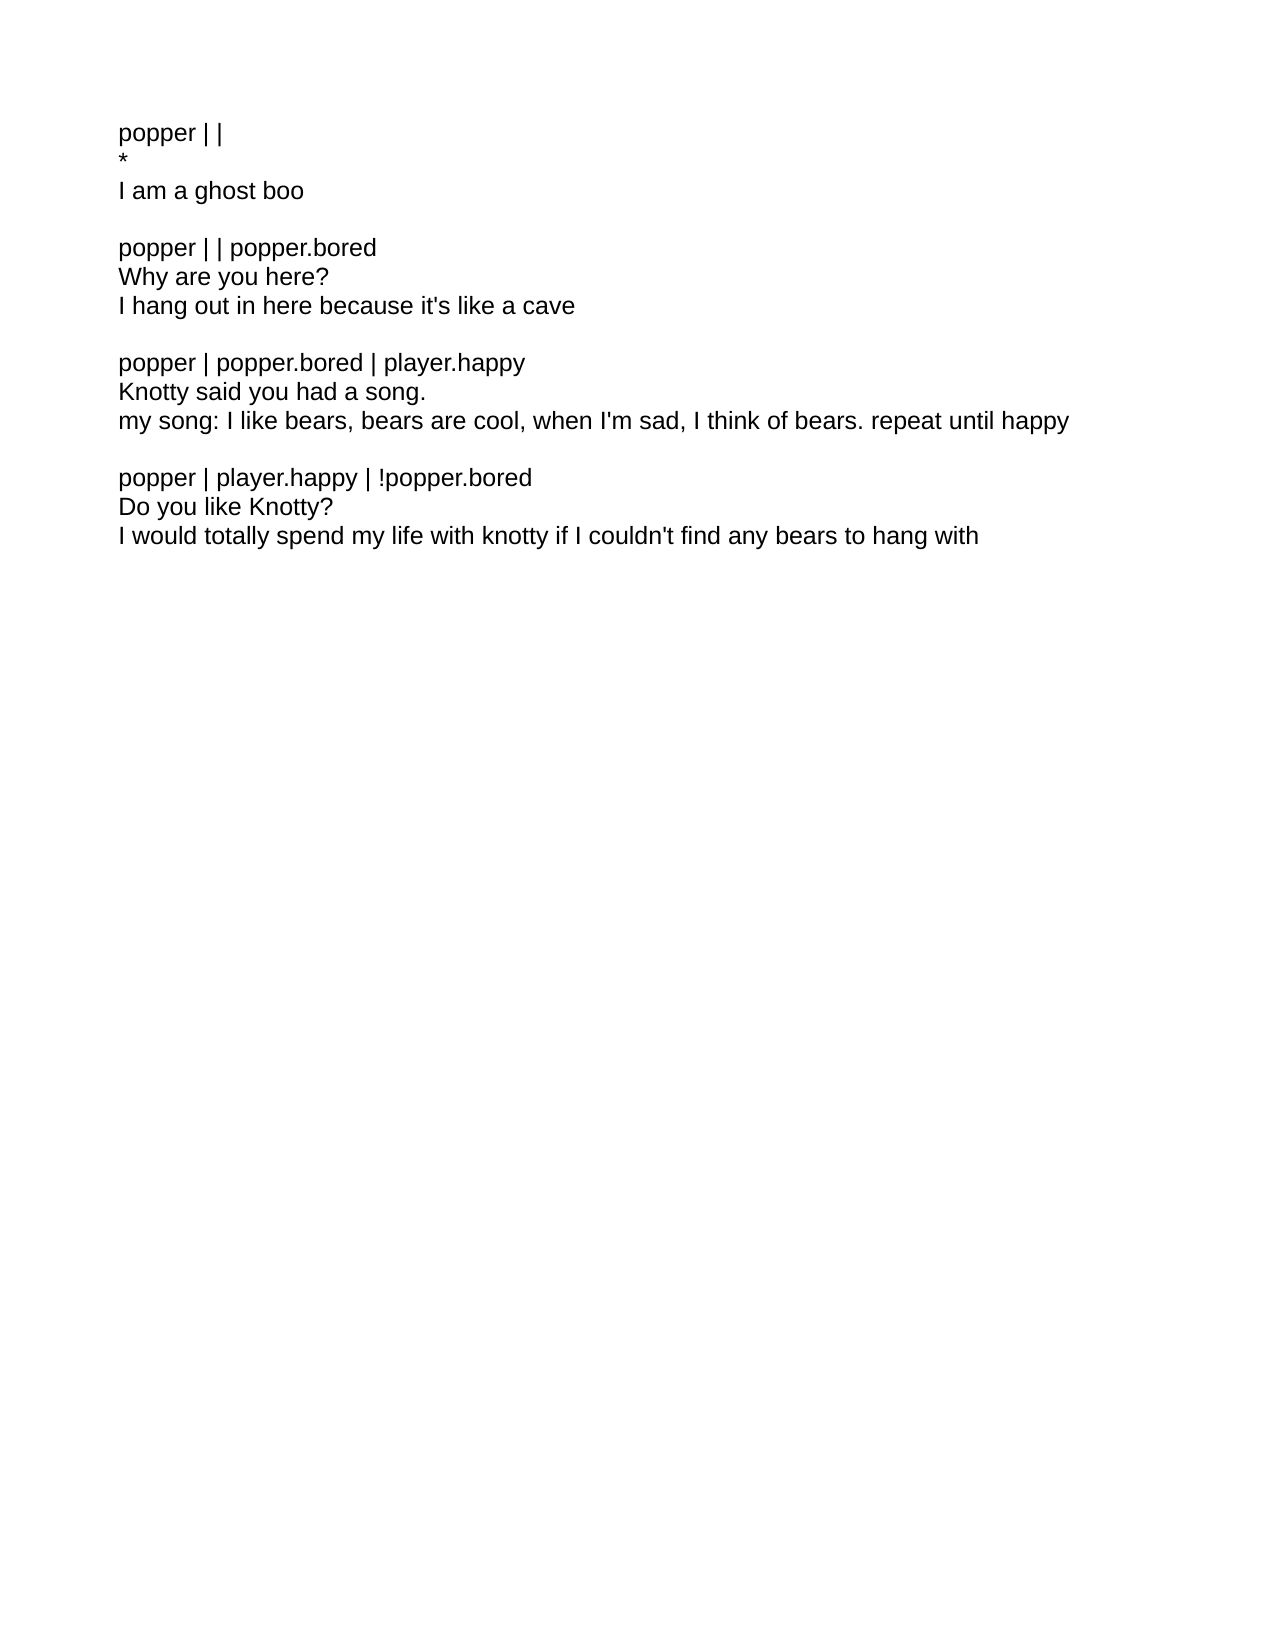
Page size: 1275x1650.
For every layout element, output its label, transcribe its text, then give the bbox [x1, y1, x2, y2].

text I am a ghost boo [118, 176, 1157, 204]
text Knotty said you had a song. [118, 377, 1157, 406]
text popper | player.happy | !popper.bored [118, 463, 1157, 492]
text popper | | popper.bored [118, 233, 1157, 262]
text Do you like Knotty? [118, 492, 1157, 521]
text popper | popper.bored | player.happy [118, 348, 1157, 377]
text popper | | [118, 118, 1157, 147]
text Why are you here? [118, 262, 1157, 291]
text I hang out in here because it's like a cave [118, 291, 1157, 319]
text * [118, 147, 1157, 176]
text I would totally spend my life with knotty if I couldn't find any bears to hang with [118, 521, 1157, 549]
text my song: I like bears, bears are cool, when I'm sad, I think of bears. repeat until happy [118, 406, 1157, 434]
